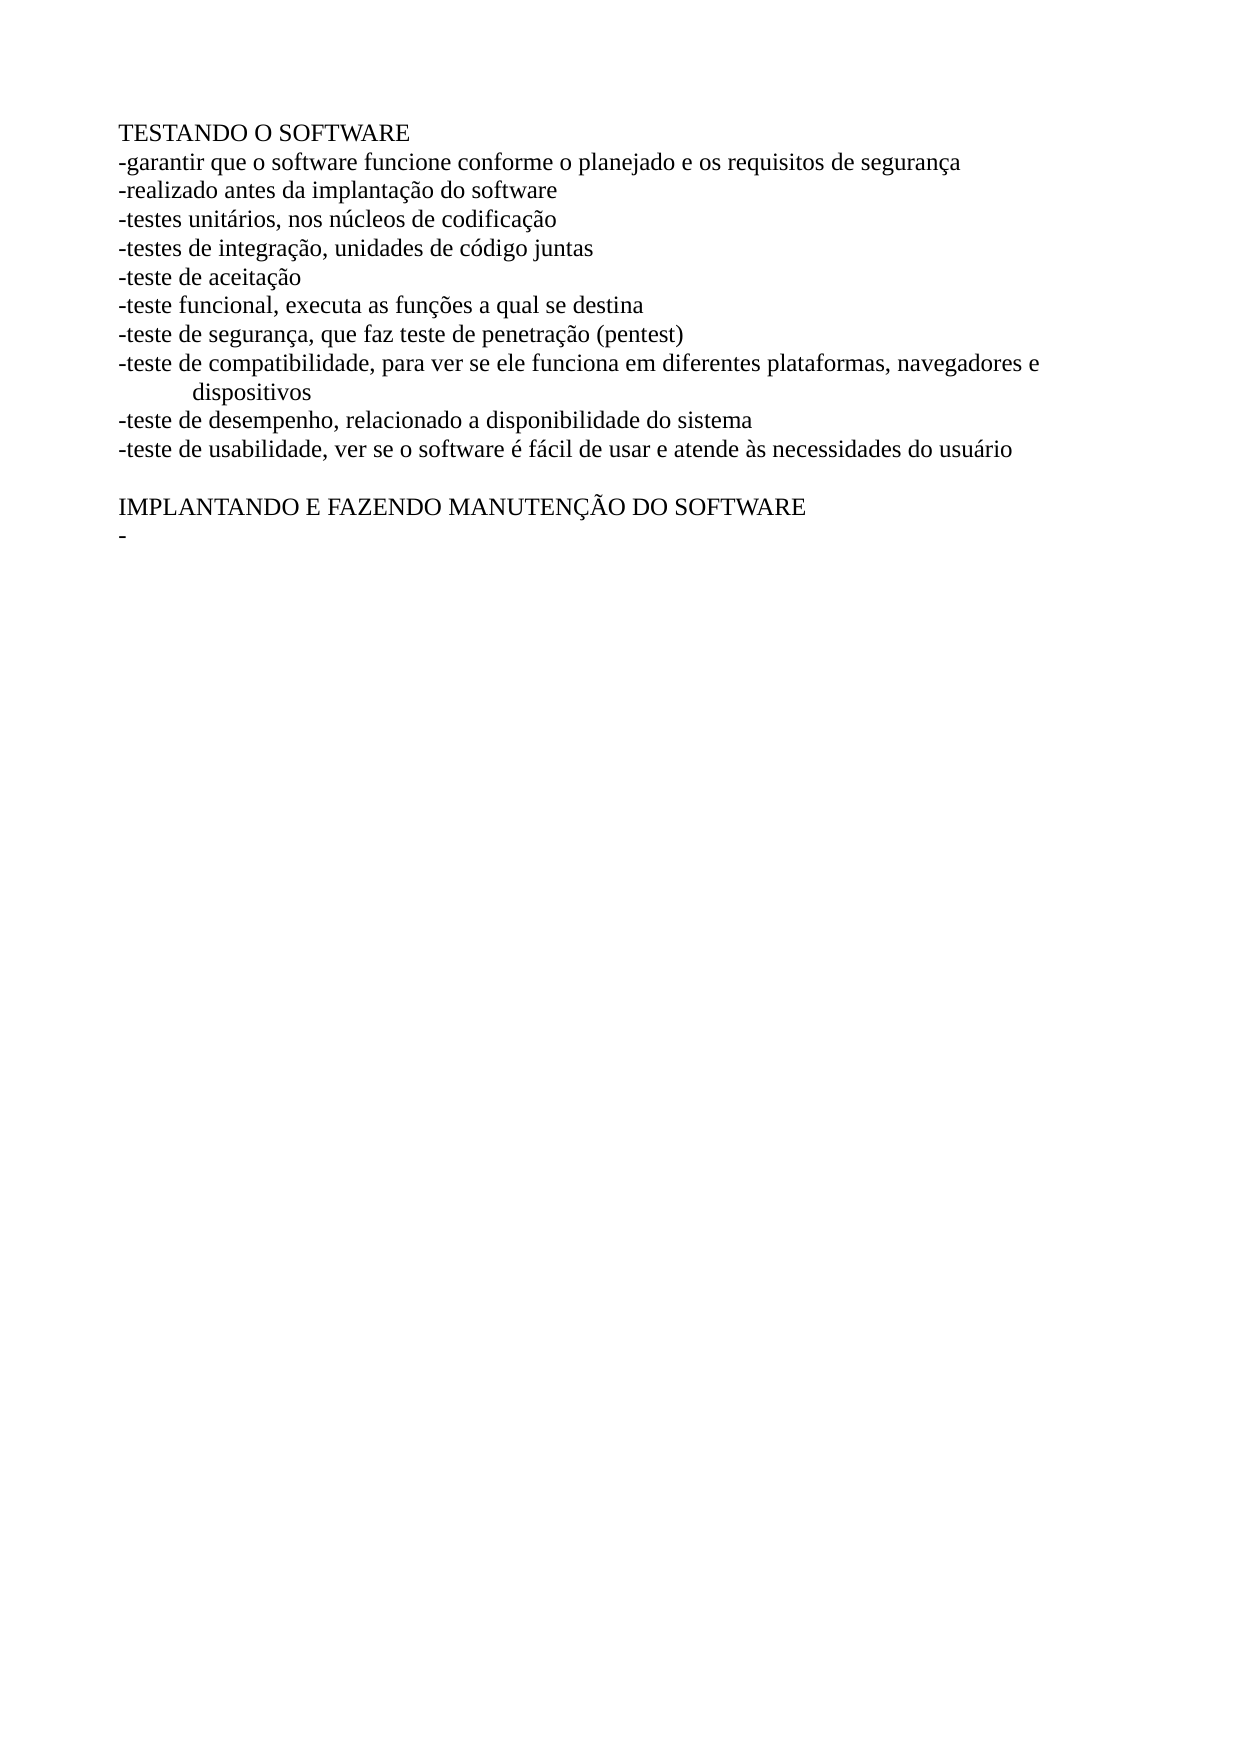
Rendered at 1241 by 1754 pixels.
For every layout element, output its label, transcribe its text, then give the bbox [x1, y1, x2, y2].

text -teste de aceitação [118, 262, 1122, 291]
text -teste de segurança, que faz teste de penetração (pentest) [118, 319, 1122, 348]
text - [118, 521, 1122, 549]
text -teste funcional, executa as funções a qual se destina [118, 291, 1122, 319]
text -teste de compatibilidade, para ver se ele funciona em diferentes plataformas, navegadores e dispositivos [118, 348, 1122, 406]
text TESTANDO O SOFTWARE [118, 118, 1122, 147]
text -teste de desempenho, relacionado a disponibilidade do sistema [118, 406, 1122, 434]
text IMPLANTANDO E FAZENDO MANUTENÇÃO DO SOFTWARE [118, 492, 1122, 521]
text -teste de usabilidade, ver se o software é fácil de usar e atende às necessidades do usuário [118, 434, 1122, 463]
text -realizado antes da implantação do software [118, 176, 1122, 204]
text -testes de integração, unidades de código juntas [118, 233, 1122, 262]
text -garantir que o software funcione conforme o planejado e os requisitos de segurança [118, 147, 1122, 176]
text -testes unitários, nos núcleos de codificação [118, 204, 1122, 233]
